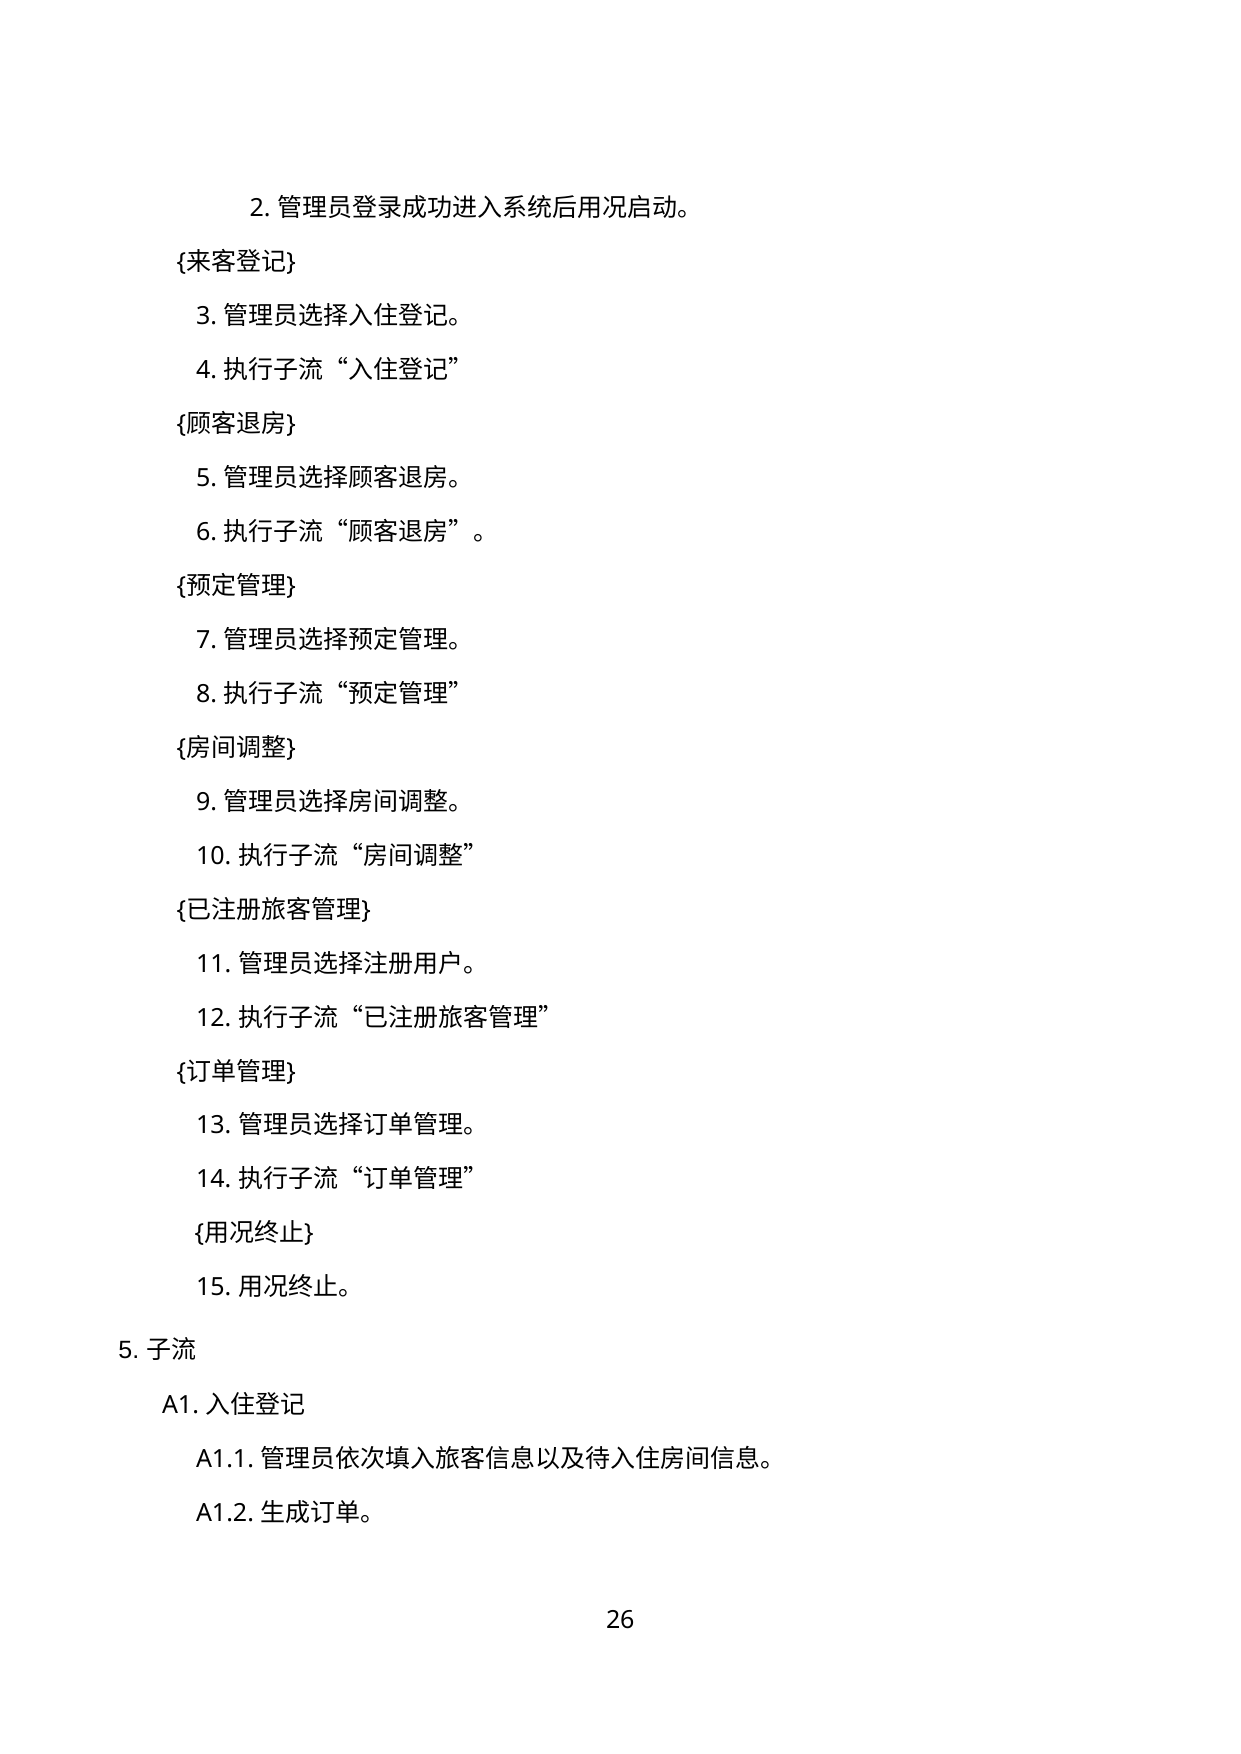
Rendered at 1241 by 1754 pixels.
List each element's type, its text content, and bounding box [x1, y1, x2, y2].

text {订单管理} [118, 1051, 1122, 1087]
text {已注册旅客管理} [118, 889, 1122, 925]
text 11. 管理员选择注册用户。 [118, 943, 1122, 979]
text 5. 管理员选择顾客退房。 [118, 457, 1122, 494]
text 3. 管理员选择入住登记。 [118, 296, 1122, 332]
text {用况终止} [118, 1213, 1122, 1249]
text 15. 用况终止。 [118, 1267, 1122, 1303]
text 7. 管理员选择预定管理。 [118, 619, 1122, 656]
text 10. 执行子流“房间调整” [118, 835, 1122, 871]
text 12. 执行子流“已注册旅客管理” [118, 997, 1122, 1033]
text {来客登记} [118, 242, 1122, 278]
text 2. 管理员登录成功进入系统后用况启动。 [118, 188, 1122, 224]
text 13. 管理员选择订单管理。 [118, 1105, 1122, 1141]
text A1. 入住登记 [118, 1384, 1122, 1420]
text {房间调整} [118, 727, 1122, 763]
text 6. 执行子流“顾客退房”。 [118, 511, 1122, 548]
subtitle 子流 [118, 1329, 1122, 1366]
text {顾客退房} [118, 403, 1122, 440]
text 14. 执行子流“订单管理” [118, 1159, 1122, 1195]
text A1.2. 生成订单。 [118, 1492, 1122, 1528]
text A1.1. 管理员依次填入旅客信息以及待入住房间信息。 [118, 1438, 1122, 1474]
text 8. 执行子流“预定管理” [118, 673, 1122, 709]
text {预定管理} [118, 565, 1122, 602]
text 4. 执行子流“入住登记” [118, 349, 1122, 386]
text 9. 管理员选择房间调整。 [118, 781, 1122, 817]
